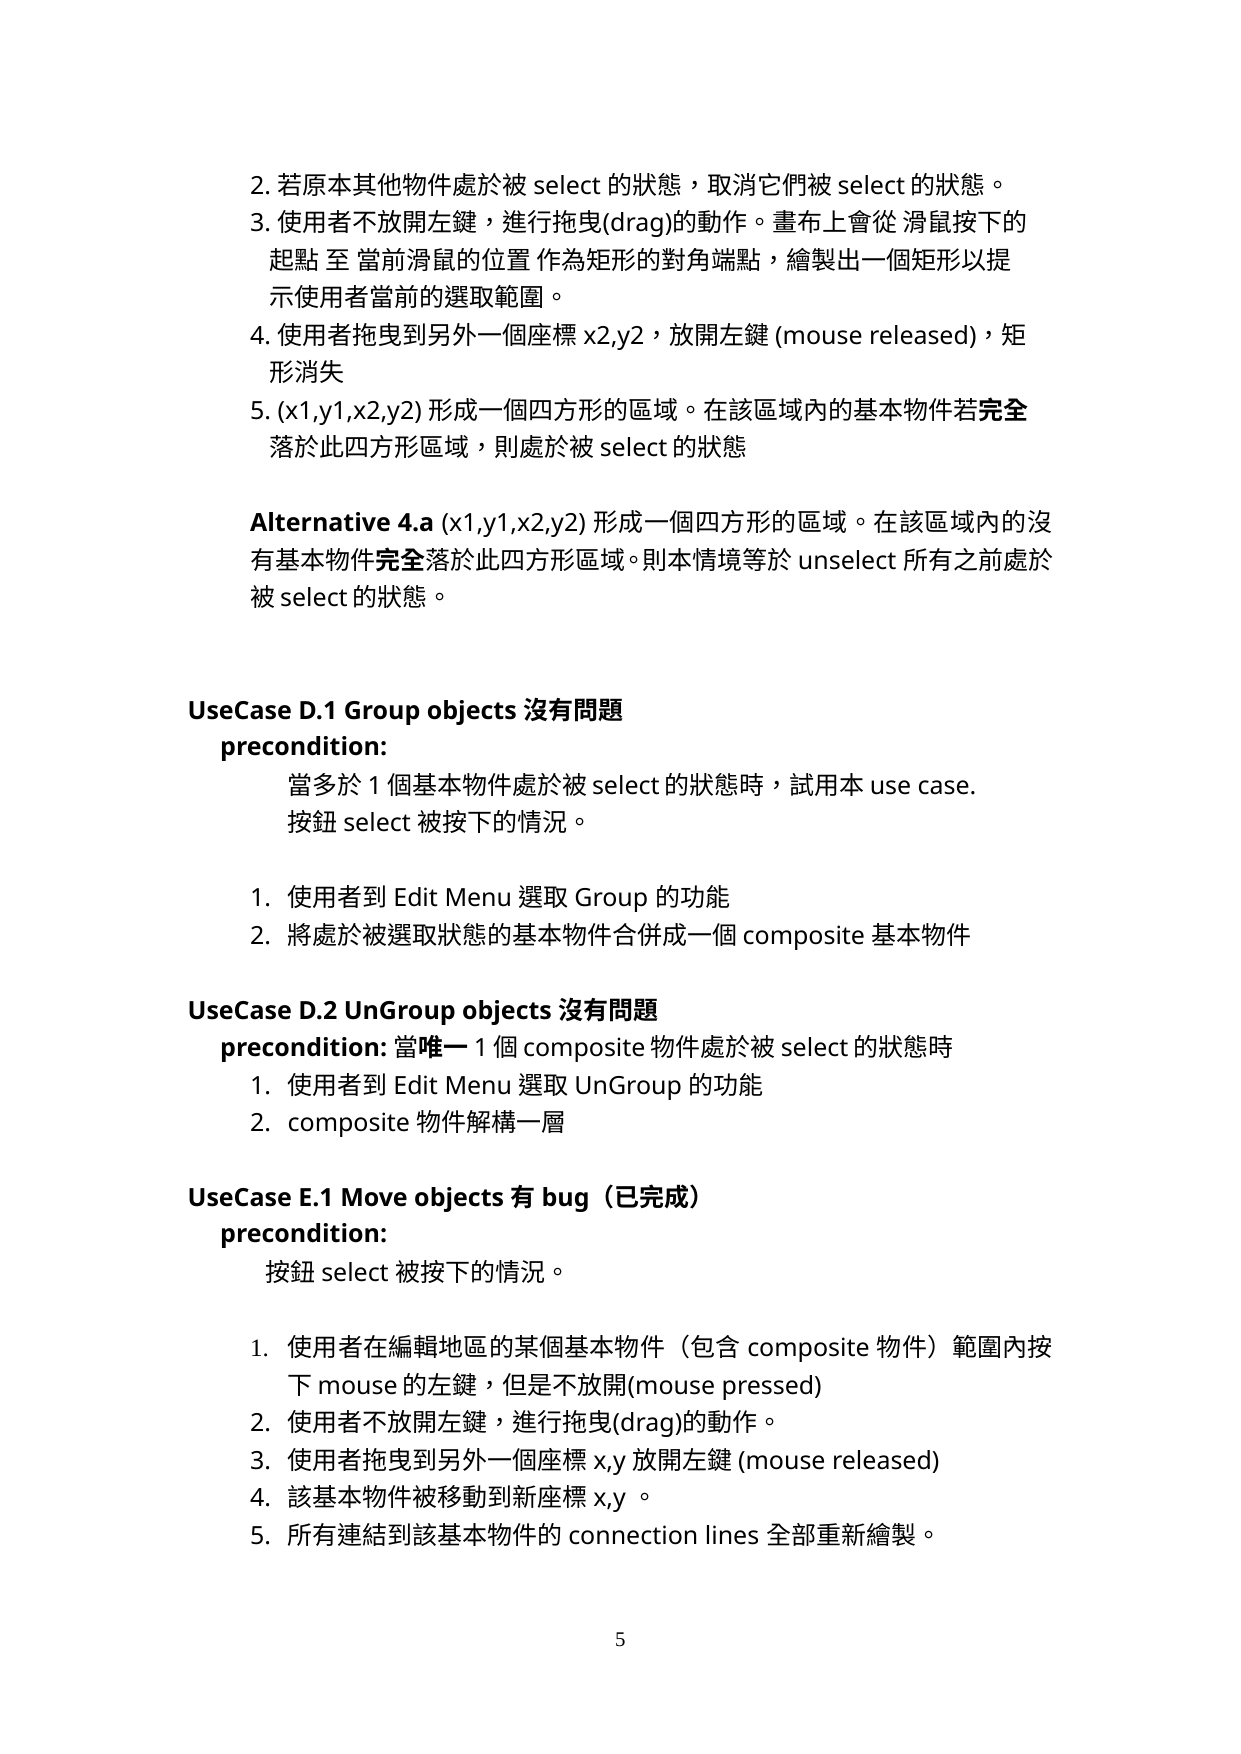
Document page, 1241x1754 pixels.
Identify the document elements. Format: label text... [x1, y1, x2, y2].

text 4. 使用者拖曳到另外一個座標 x2,y2，放開左鍵 (mouse released)，矩 形消失 [250, 314, 1053, 389]
text precondition: [187, 727, 1053, 764]
text precondition: 當唯一1個composite物件處於被select的狀態時 [187, 1027, 1053, 1064]
text Alternative 4.a (x1,y1,x2,y2) 形成一個四方形的區域。在該區域內的沒有基本物件完全落於此四方形區域。則本情境等於 unselect 所有之前處於被select的狀態。 [250, 502, 1053, 614]
list 將處於被選取狀態的基本物件合併成一個composite 基本物件 [250, 914, 1053, 952]
list 使用者不放開左鍵，進行拖曳(drag)的動作。 [250, 1402, 1053, 1439]
list 使用者拖曳到另外一個座標 x,y 放開左鍵 (mouse released) [250, 1439, 1053, 1477]
list composite 物件解構一層 [250, 1102, 1053, 1139]
list 使用者到 Edit Menu 選取 UnGroup 的功能 [250, 1064, 1053, 1102]
text 3. 使用者不放開左鍵，進行拖曳(drag)的動作。畫布上會從 滑鼠按下的 起點 至 當前滑鼠的位置 作為矩形的對角端點，繪製出一個矩形以提 示使用者當前的選取範圍。 [250, 202, 1053, 314]
list 所有連結到該基本物件的 connection lines 全部重新繪製。 [250, 1514, 1053, 1552]
text UseCase E.1 Move objects 有 bug（已完成） [187, 1177, 1053, 1214]
list 使用者到 Edit Menu 選取 Group 的功能 [250, 877, 1053, 914]
text UseCase D.2 UnGroup objects 沒有問題 [187, 989, 1053, 1027]
text 按鈕 select 被按下的情況。 [187, 1252, 1053, 1289]
list 使用者在編輯地區的某個基本物件（包含 composite 物件）範圍內按下mouse的左鍵，但是不放開(mouse pressed) [250, 1327, 1053, 1402]
text UseCase D.1 Group objects 沒有問題 [187, 689, 1053, 727]
text 按鈕 select 被按下的情況。 [187, 802, 1053, 839]
text 2. 若原本其他物件處於被 select 的狀態，取消它們被select的狀態。 [187, 164, 1053, 202]
text 當多於1個基本物件處於被select的狀態時，試用本use case. [187, 764, 1053, 802]
text 5. (x1,y1,x2,y2) 形成一個四方形的區域。在該區域內的基本物件若完全 落於此四方形區域，則處於被select的狀態 [250, 389, 1053, 464]
text precondition: [187, 1214, 1053, 1252]
list 該基本物件被移動到新座標 x,y 。 [250, 1477, 1053, 1514]
